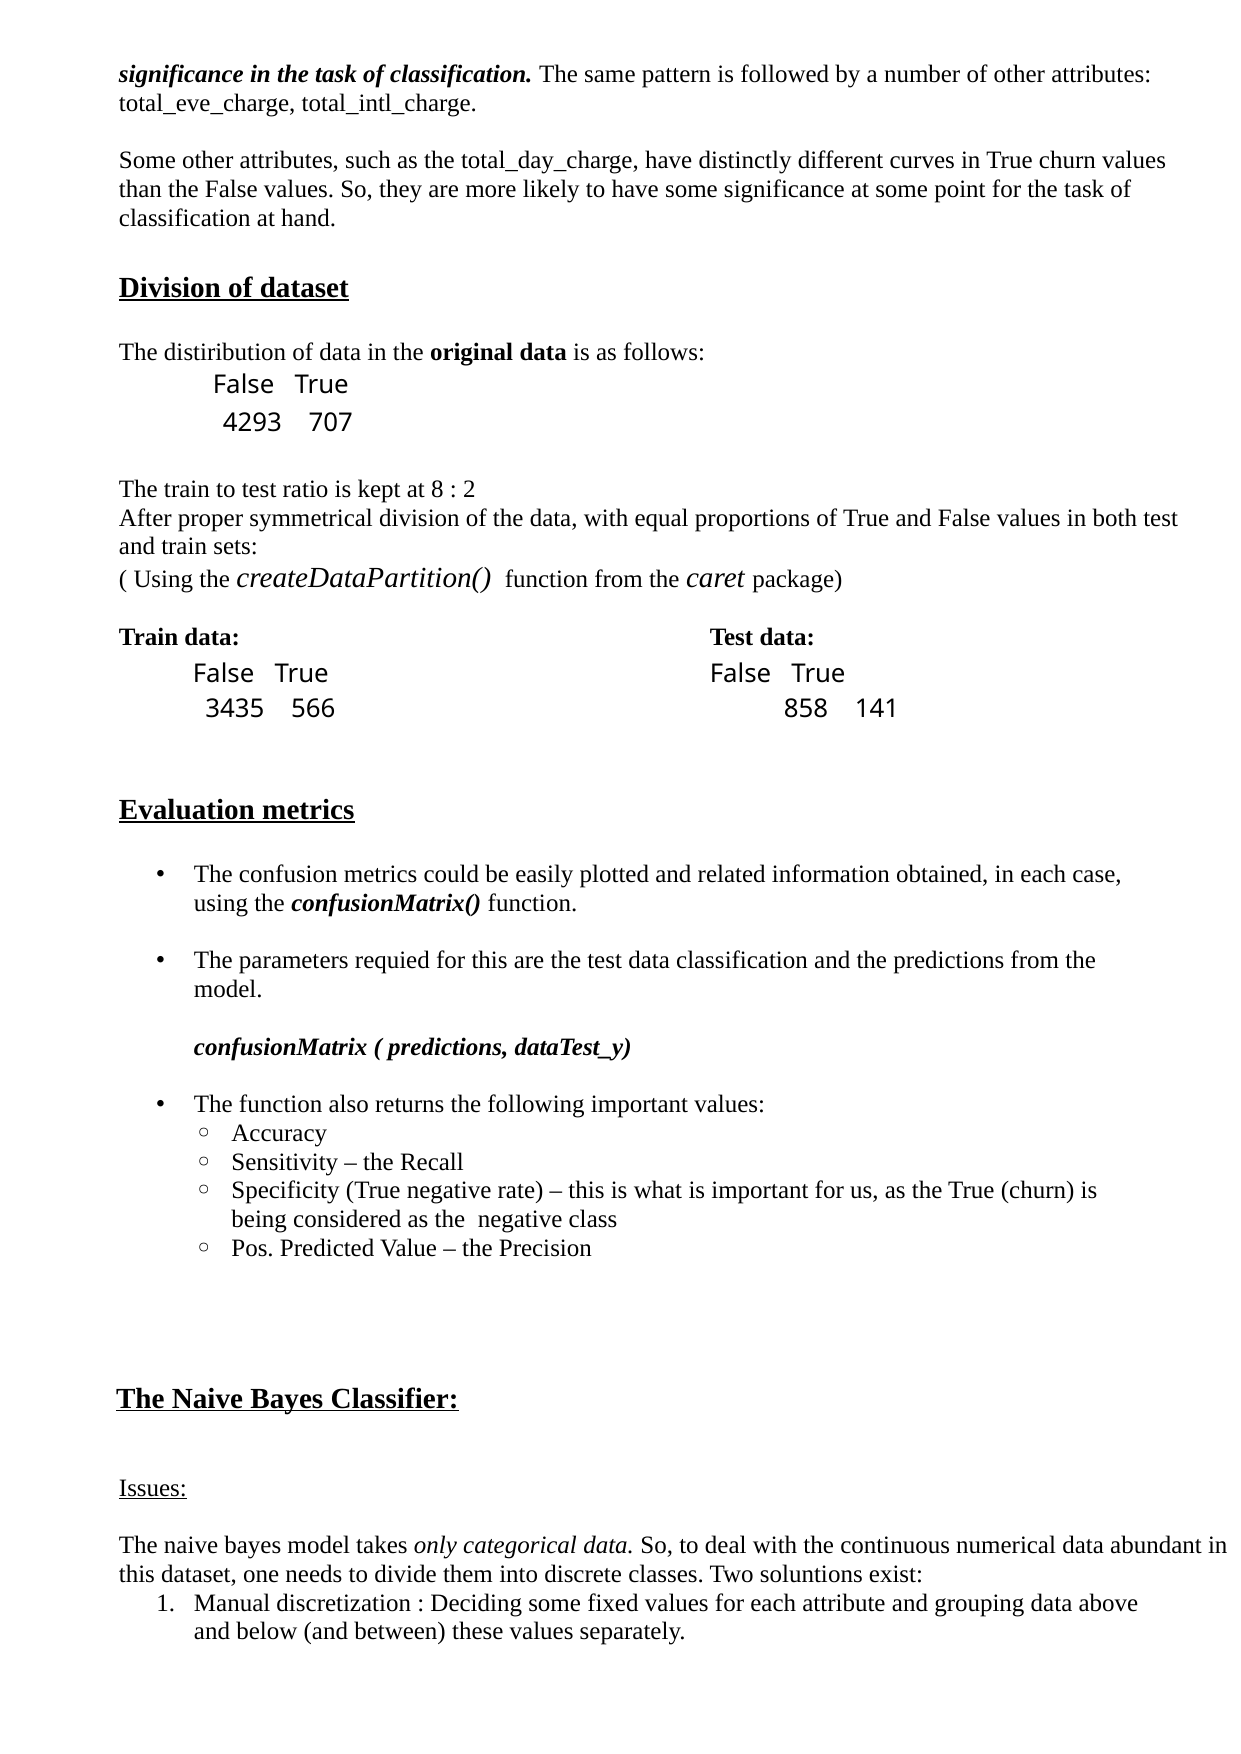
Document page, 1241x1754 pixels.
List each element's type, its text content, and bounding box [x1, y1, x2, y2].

list Pos. Predicted Value – the Precision [194, 1233, 1145, 1262]
text significance in the task of classification. The same pattern is followed by a number of other attributes: total_eve_charge, total_intl_charge. [119, 59, 1204, 117]
text Division of dataset [119, 270, 1204, 303]
text The distiribution of data in the original data is as follows: [119, 337, 1204, 366]
text Issues: [119, 1473, 1234, 1501]
text False True [119, 366, 1204, 403]
list confusionMatrix ( predictions, dataTest_y) [156, 1032, 1145, 1061]
text Evaluation metrics [119, 792, 1145, 826]
text After proper symmetrical division of the data, with equal proportions of True and False values in both test and train sets: [119, 503, 1204, 560]
text 3435 566 858 141 [119, 690, 1204, 725]
text Train data: Test data: [119, 622, 1204, 651]
text The Naive Bayes Classifier: [42, 1377, 1234, 1415]
list The parameters requied for this are the test data classification and the predictions from the model. [156, 946, 1145, 1003]
text The naive bayes model takes only categorical data. So, to deal with the continuous numerical data abundant in this dataset, one needs to divide them into discrete classes. Two soluntions exist: [119, 1530, 1234, 1588]
text The train to test ratio is kept at 8 : 2 [119, 474, 1204, 503]
list The confusion metrics could be easily plotted and related information obtained, in each case, using the confusionMatrix() function. [156, 859, 1145, 917]
text 4293 707 [119, 403, 1145, 439]
text ( Using the createDataPartition() function from the caret package) [119, 560, 1204, 594]
list Manual discretization : Deciding some fixed values for each attribute and grouping data above and below (and between) these values separately. [156, 1588, 1145, 1645]
list Accuracy [194, 1118, 1145, 1147]
list The function also returns the following important values: [156, 1089, 1145, 1118]
text False True False True [119, 651, 1204, 690]
text Some other attributes, such as the total_day_charge, have distinctly different curves in True churn values than the False values. So, they are more likely to have some significance at some point for the task of classification at hand. [119, 145, 1204, 232]
list Specificity (True negative rate) – this is what is important for us, as the True (churn) is being considered as the negative class [194, 1176, 1145, 1233]
list Sensitivity – the Recall [194, 1147, 1145, 1176]
